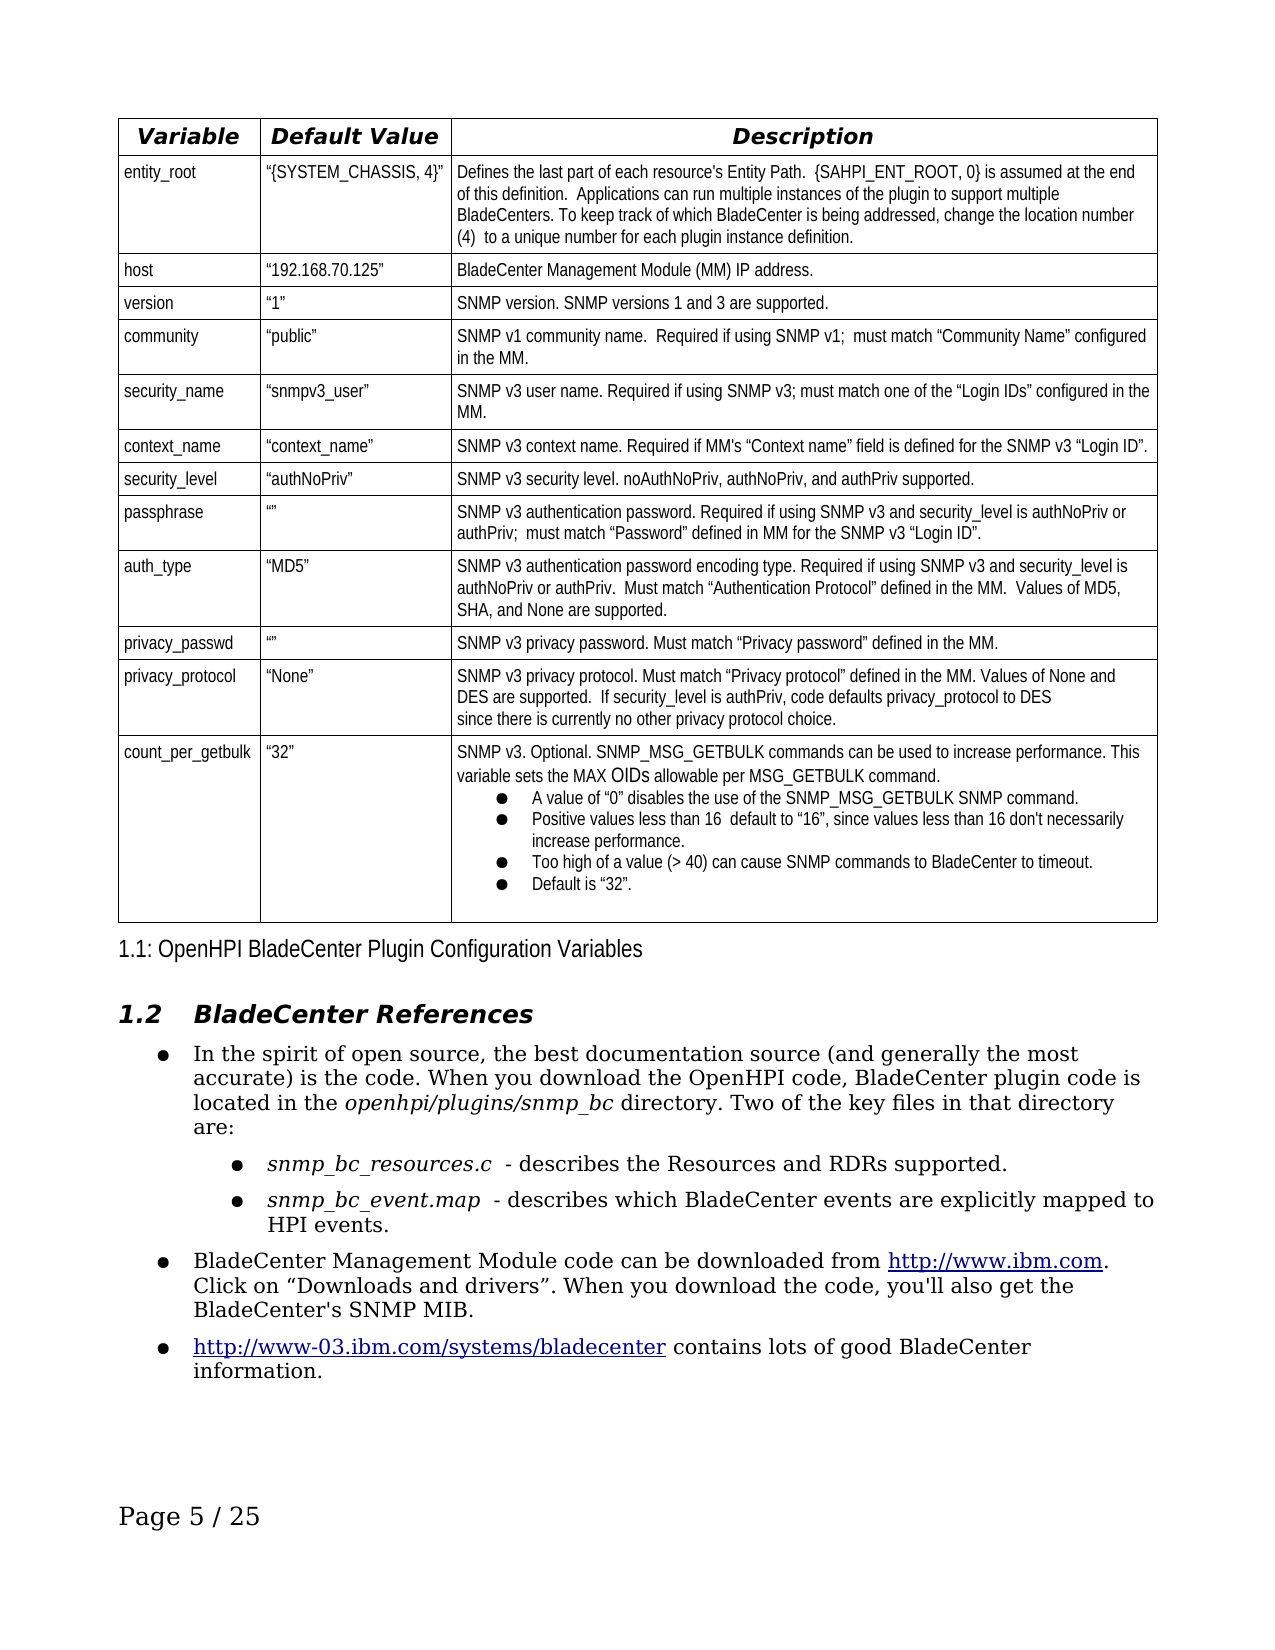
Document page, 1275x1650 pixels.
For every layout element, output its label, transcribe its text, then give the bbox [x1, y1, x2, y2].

table_cell Defines the last part of each resource's Entity Path. {SAHPI_ENT_ROOT, 0} is assumed at the end of this definition. Applications can run multiple instances of the plugin to support multiple BladeCenters. To keep track of which BladeCenter is being addressed, change the location number (4) to a unique number for each plugin instance definition. [452, 156, 1157, 253]
table_cell “192.168.70.125” [261, 254, 451, 286]
table_header Description [452, 119, 1157, 155]
table_cell host [119, 254, 260, 286]
table_cell count_per_getbulk [119, 736, 260, 922]
table_cell “snmpv3_user” [261, 375, 451, 429]
list http://www-03.ibm.com/systems/bladecenter contains lots of good BladeCenter information. [156, 1335, 1157, 1383]
table_cell SNMP v1 community name. Required if using SNMP v1; must match “Community Name” configured in the MM. [452, 320, 1157, 374]
table_cell “public” [261, 320, 451, 374]
table_cell privacy_protocol [119, 660, 260, 735]
table_cell entity_root [119, 156, 260, 253]
table_cell auth_type [119, 551, 260, 626]
table_cell context_name [119, 430, 260, 462]
table_cell SNMP v3 security level. noAuthNoPriv, authNoPriv, and authPriv supported. [452, 463, 1157, 495]
table_cell SNMP v3 authentication password encoding type. Required if using SNMP v3 and security_level is authNoPriv or authPriv. Must match “Authentication Protocol” defined in the MM. Values of MD5, SHA, and None are supported. [452, 551, 1157, 626]
table_cell “context_name” [261, 430, 451, 462]
table_cell SNMP v3 privacy password. Must match “Privacy password” defined in the MM. [452, 627, 1157, 659]
list BladeCenter Management Module code can be downloaded from http://www.ibm.com. Click on “Downloads and drivers”. When you download the code, you'll also get the BladeCenter's SNMP MIB. [156, 1249, 1157, 1322]
table_cell “{SYSTEM_CHASSIS, 4}” [261, 156, 451, 253]
table_cell version [119, 287, 260, 319]
table_cell BladeCenter Management Module (MM) IP address. [452, 254, 1157, 286]
table_cell “” [261, 496, 451, 549]
table_cell SNMP v3 authentication password. Required if using SNMP v3 and security_level is authNoPriv or authPriv; must match “Password” defined in MM for the SNMP v3 “Login ID”. [452, 496, 1157, 549]
table_cell SNMP v3 privacy protocol. Must match “Privacy protocol” defined in the MM. Values of None and DES are supported. If security_level is authPriv, code defaults privacy_protocol to DES since there is currently no other privacy protocol choice. [452, 660, 1157, 735]
table_cell passphrase [119, 496, 260, 549]
list snmp_bc_resources.c - describes the Resources and RDRs supported. [229, 1152, 1157, 1176]
table_cell privacy_passwd [119, 627, 260, 659]
table_header Variable [119, 119, 260, 155]
table_cell security_name [119, 375, 260, 429]
table_cell “” [261, 627, 451, 659]
subtitle BladeCenter References [118, 1000, 1157, 1029]
table_cell SNMP v3. Optional. SNMP_MSG_GETBULK commands can be used to increase performance. This variable sets the MAX OIDs allowable per MSG_GETBULK command. A value of “0” disables the use of the SNMP_MSG_GETBULK SNMP command. Positive values less than 16 default to “16”, since values less than 16 don't necessarily increase performance. Too high of a value (> 40) can cause SNMP commands to BladeCenter to timeout. Default is “32”. [452, 736, 1157, 922]
table_header Default Value [261, 119, 451, 155]
list In the spirit of open source, the best documentation source (and generally the most accurate) is the code. When you download the OpenHPI code, BladeCenter plugin code is located in the openhpi/plugins/snmp_bc directory. Two of the key files in that directory are: [156, 1042, 1157, 1139]
table_cell “32” [261, 736, 451, 922]
table_cell “authNoPriv” [261, 463, 451, 495]
table_cell “MD5” [261, 551, 451, 626]
list snmp_bc_event.map - describes which BladeCenter events are explicitly mapped to HPI events. [229, 1188, 1157, 1237]
table_cell security_level [119, 463, 260, 495]
table_cell SNMP version. SNMP versions 1 and 3 are supported. [452, 287, 1157, 319]
table_cell “1” [261, 287, 451, 319]
text 1.1: OpenHPI BladeCenter Plugin Configuration Variables [118, 934, 1157, 963]
table_cell SNMP v3 user name. Required if using SNMP v3; must match one of the “Login IDs” configured in the MM. [452, 375, 1157, 429]
table_cell SNMP v3 context name. Required if MM's “Context name” field is defined for the SNMP v3 “Login ID”. [452, 430, 1157, 462]
table_cell “None” [261, 660, 451, 735]
table_cell community [119, 320, 260, 374]
